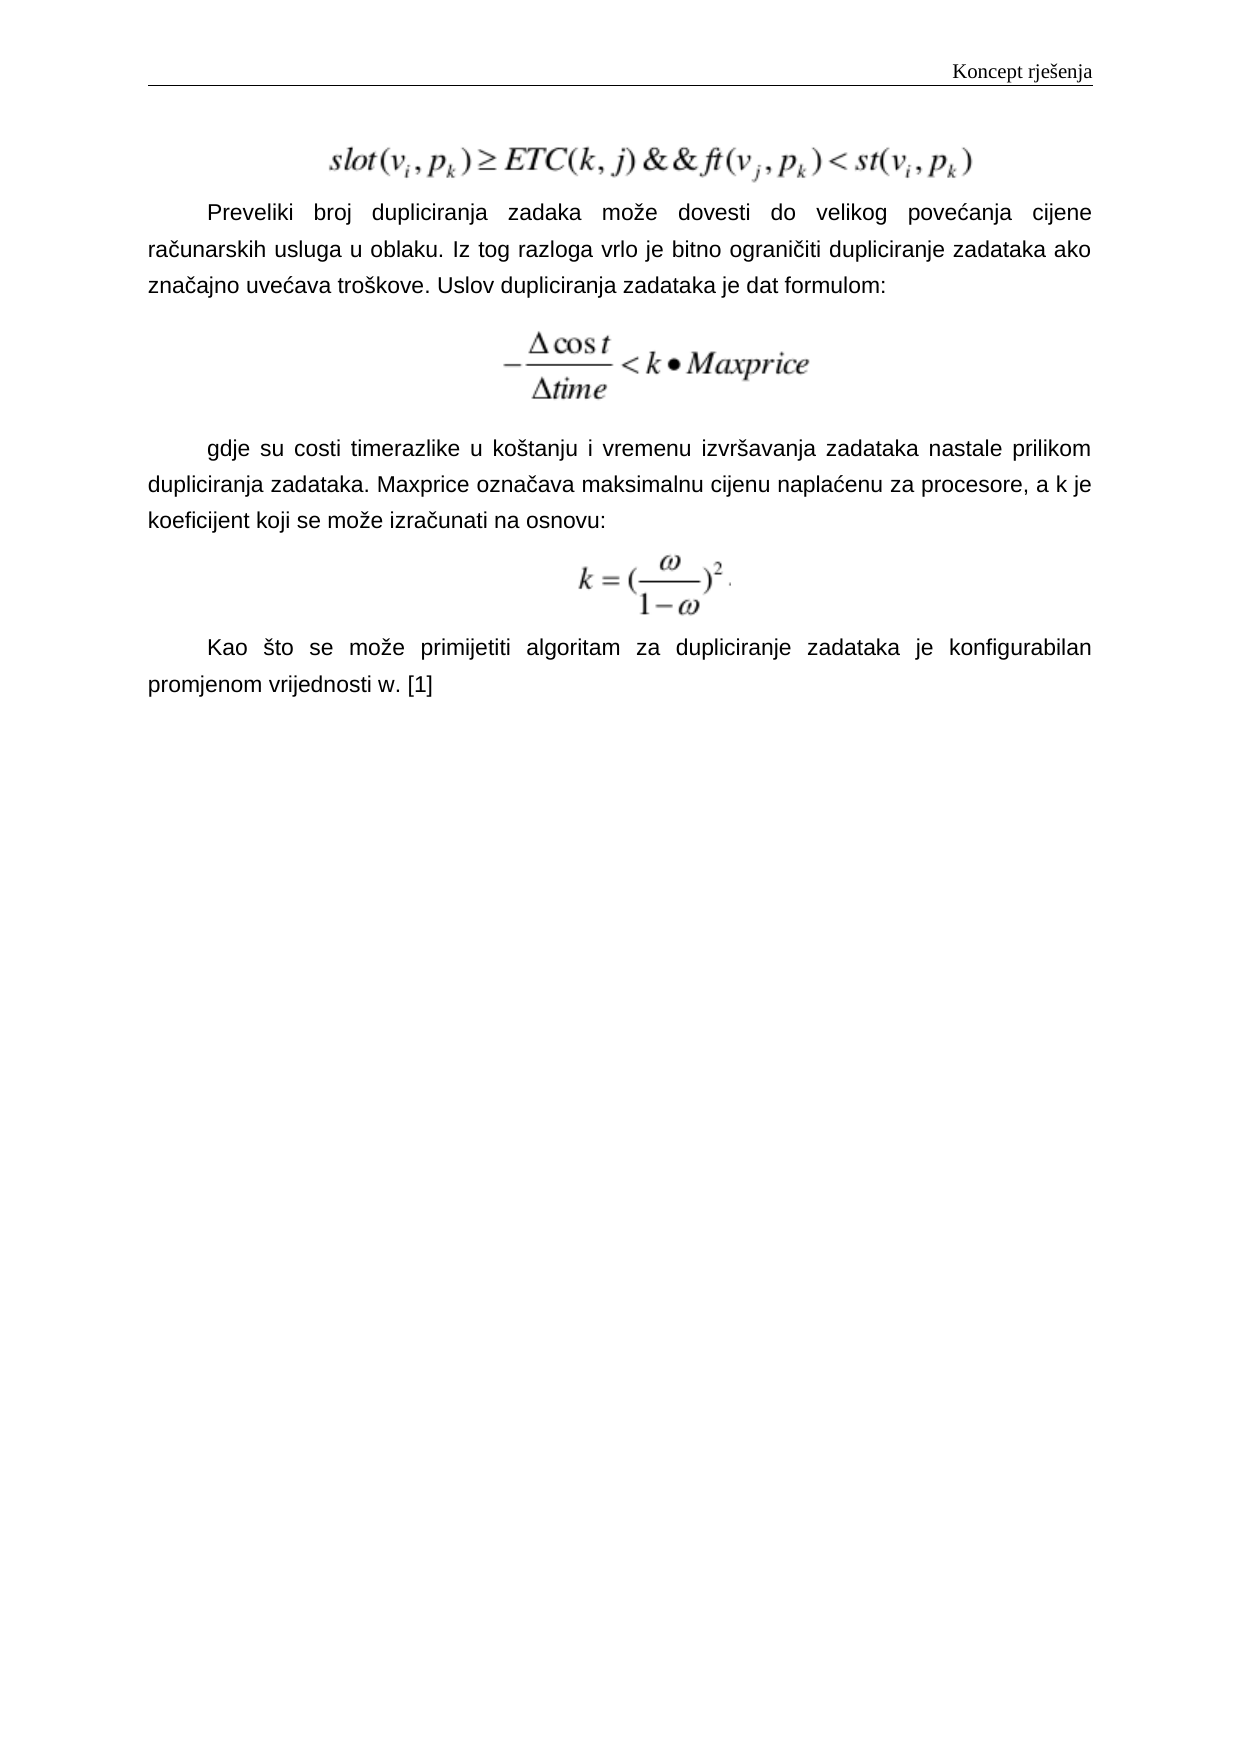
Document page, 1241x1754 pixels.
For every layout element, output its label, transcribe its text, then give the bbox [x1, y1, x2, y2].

text Kao što se može primijetiti algoritam za dupliciranje zadataka je konfigurabilan promjenom vrijednosti w. [1] [148, 634, 1093, 697]
picture [295, 118, 1004, 189]
picture [568, 543, 731, 624]
picture [452, 308, 847, 424]
text Preveliki broj dupliciranja zadaka može dovesti do velikog povećanja cijene računarskih usluga u oblaku. Iz tog razloga vrlo je bitno ograničiti dupliciranje zadataka ako značajno uvećava troškove. Uslov dupliciranja zadataka je dat formulom: [148, 199, 1093, 298]
text gdje su costi timerazlike u koštanju i vremenu izvršavanja zadataka nastale prilikom dupliciranja zadataka. Maxprice označava maksimalnu cijenu naplaćenu za procesore, a k je koeficijent koji se može izračunati na osnovu: [148, 435, 1093, 534]
